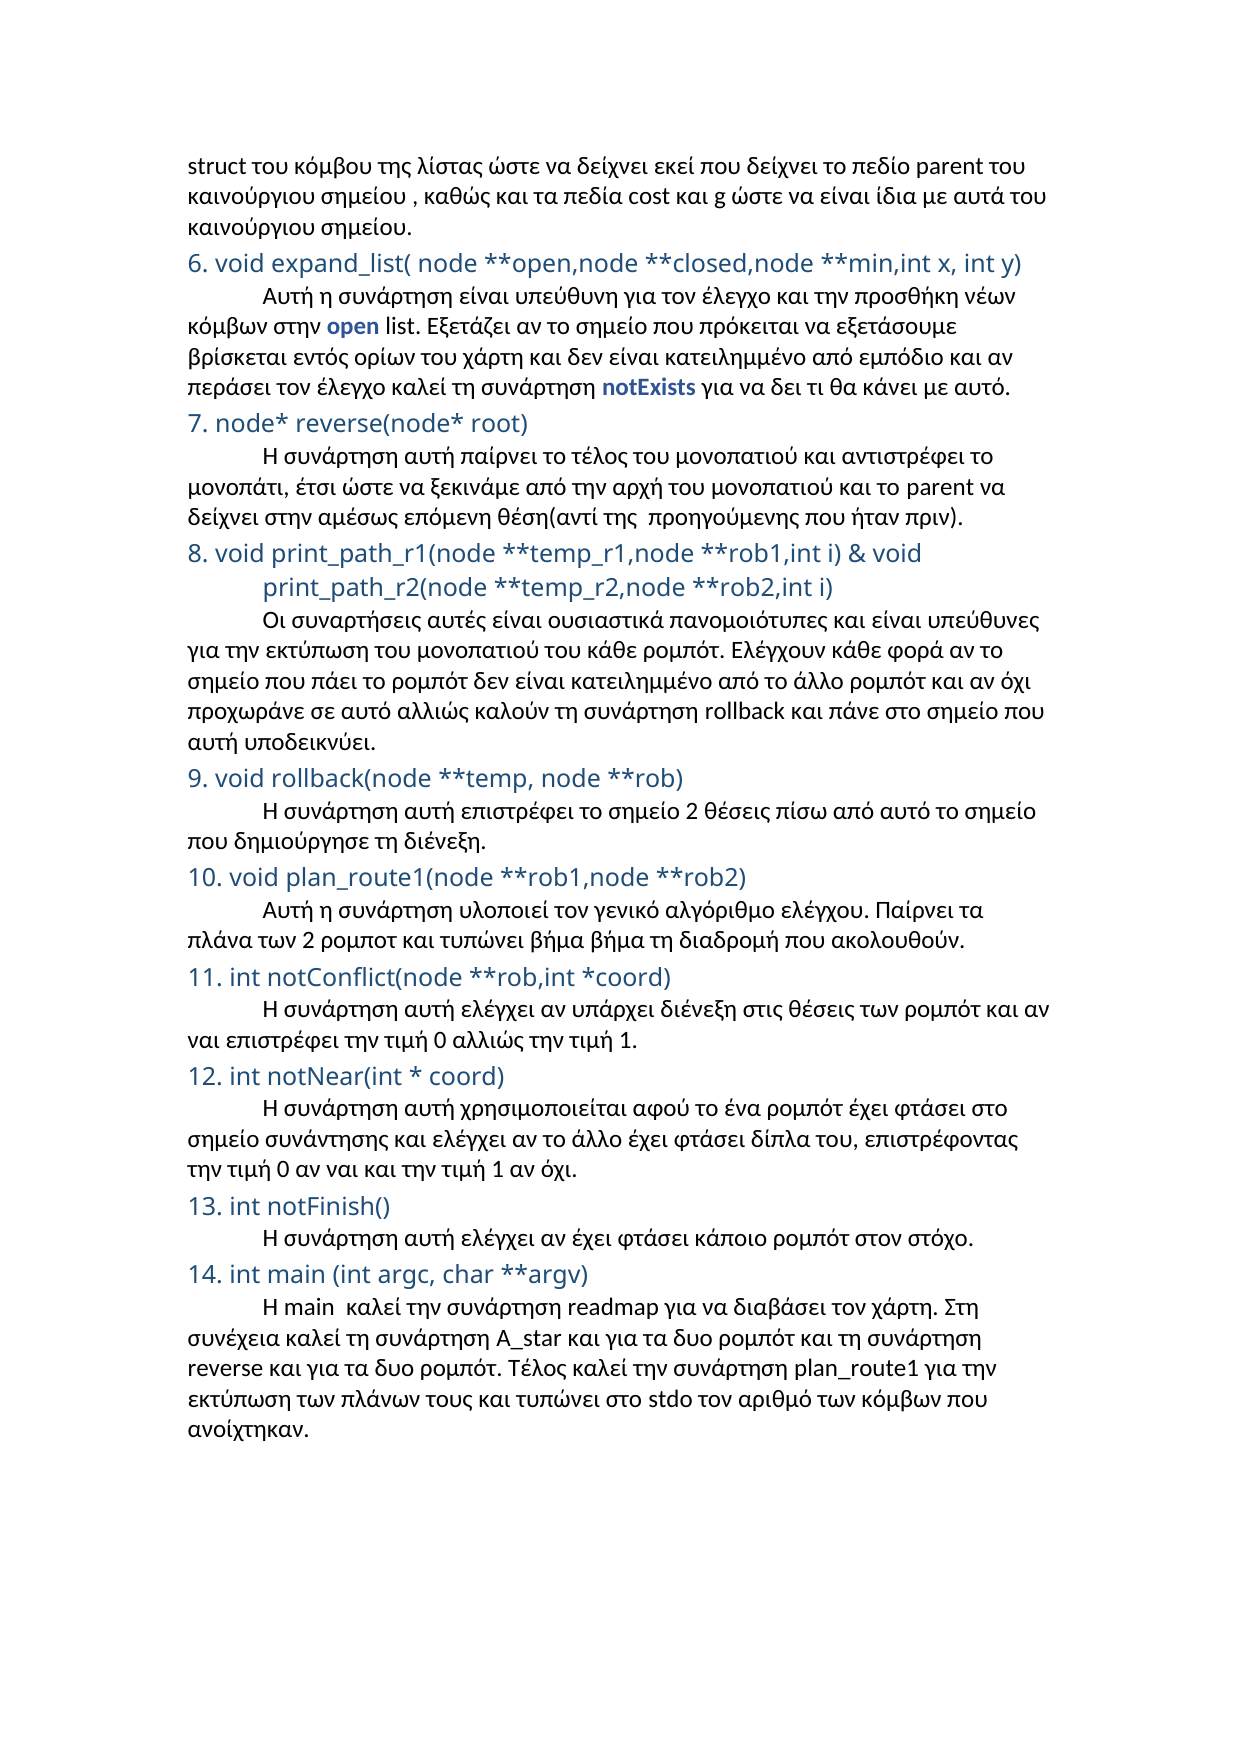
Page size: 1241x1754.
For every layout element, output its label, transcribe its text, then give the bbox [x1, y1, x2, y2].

text Οι συναρτήσεις αυτές είναι ουσιαστικά πανομοιότυπες και είναι υπεύθυνες για την εκτύπωση του μονοπατιού του κάθε ρομπότ. Ελέγχουν κάθε φορά αν το σημείο που πάει το ρομπότ δεν είναι κατειλημμένο από το άλλο ρομπότ και αν όχι προχωράνε σε αυτό αλλιώς καλούν τη συνάρτηση rollback και πάνε στο σημείο που αυτή υποδεικνύει. [187, 604, 1053, 757]
subtitle 13. int notFinish() [187, 1188, 1053, 1222]
subtitle 11. int notConflict(node **rob,int *coord) [187, 959, 1053, 993]
text Η συνάρτηση αυτή επιστρέφει το σημείο 2 θέσεις πίσω από αυτό το σημείο που δημιούργησε τη διένεξη. [187, 795, 1053, 856]
text Αυτή η συνάρτηση είναι υπεύθυνη για τον έλεγχο και την προσθήκη νέων κόμβων στην open list. Εξετάζει αν το σημείο που πρόκειται να εξετάσουμε βρίσκεται εντός ορίων του χάρτη και δεν είναι κατειλημμένο από εμπόδιο και αν περάσει τον έλεγχο καλεί τη συνάρτηση notExists για να δει τι θα κάνει με αυτό. [187, 280, 1053, 402]
subtitle 6. void expand_list( node **open,node **closed,node **min,int x, int y) [187, 246, 1053, 280]
text Η συνάρτηση αυτή χρησιμοποιείται αφού το ένα ρομπότ έχει φτάσει στο σημείο συνάντησης και ελέγχει αν το άλλο έχει φτάσει δίπλα του, επιστρέφοντας την τιμή 0 αν ναι και την τιμή 1 αν όχι. [187, 1093, 1053, 1184]
subtitle 7. node* reverse(node* root) [187, 406, 1053, 440]
subtitle 14. int main (int argc, char **argv) [187, 1257, 1053, 1291]
text struct του κόμβου της λίστας ώστε να δείχνει εκεί που δείχνει το πεδίο parent του καινούργιου σημείου , καθώς και τα πεδία cost και g ώστε να είναι ίδια με αυτά του καινούργιου σημείου. [187, 150, 1053, 242]
text Η συνάρτηση αυτή ελέγχει αν έχει φτάσει κάποιο ρομπότ στον στόχο. [187, 1222, 1053, 1253]
text Η συνάρτηση αυτή παίρνει το τέλος του μονοπατιού και αντιστρέφει το μονοπάτι, έτσι ώστε να ξεκινάμε από την αρχή του μονοπατιού και το parent να δείχνει στην αμέσως επόμενη θέση(αντί της προηγούμενης που ήταν πριν). [187, 440, 1053, 532]
subtitle 10. void plan_route1(node **rob1,node **rob2) [187, 860, 1053, 894]
subtitle 9. void rollback(node **temp, node **rob) [187, 761, 1053, 795]
text Αυτή η συνάρτηση υλοποιεί τον γενικό αλγόριθμο ελέγχου. Παίρνει τα πλάνα των 2 ρομποτ και τυπώνει βήμα βήμα τη διαδρομή που ακολουθούν. [187, 894, 1053, 955]
subtitle 12. int notNear(int * coord) [187, 1058, 1053, 1093]
subtitle 8. void print_path_r1(node **temp_r1,node **rob1,int i) & void print_path_r2(node **temp_r2,node **rob2,int i) [187, 536, 1053, 604]
text Η main καλεί την συνάρτηση readmap για να διαβάσει τον χάρτη. Στη συνέχεια καλεί τη συνάρτηση A_star και για τα δυο ρομπότ και τη συνάρτηση reverse και για τα δυο ρομπότ. Τέλος καλεί την συνάρτηση plan_route1 για την εκτύπωση των πλάνων τους και τυπώνει στο stdo τον αριθμό των κόμβων που ανοίχτηκαν. [187, 1291, 1053, 1444]
text Η συνάρτηση αυτή ελέγχει αν υπάρχει διένεξη στις θέσεις των ρομπότ και αν ναι επιστρέφει την τιμή 0 αλλιώς την τιμή 1. [187, 993, 1053, 1054]
